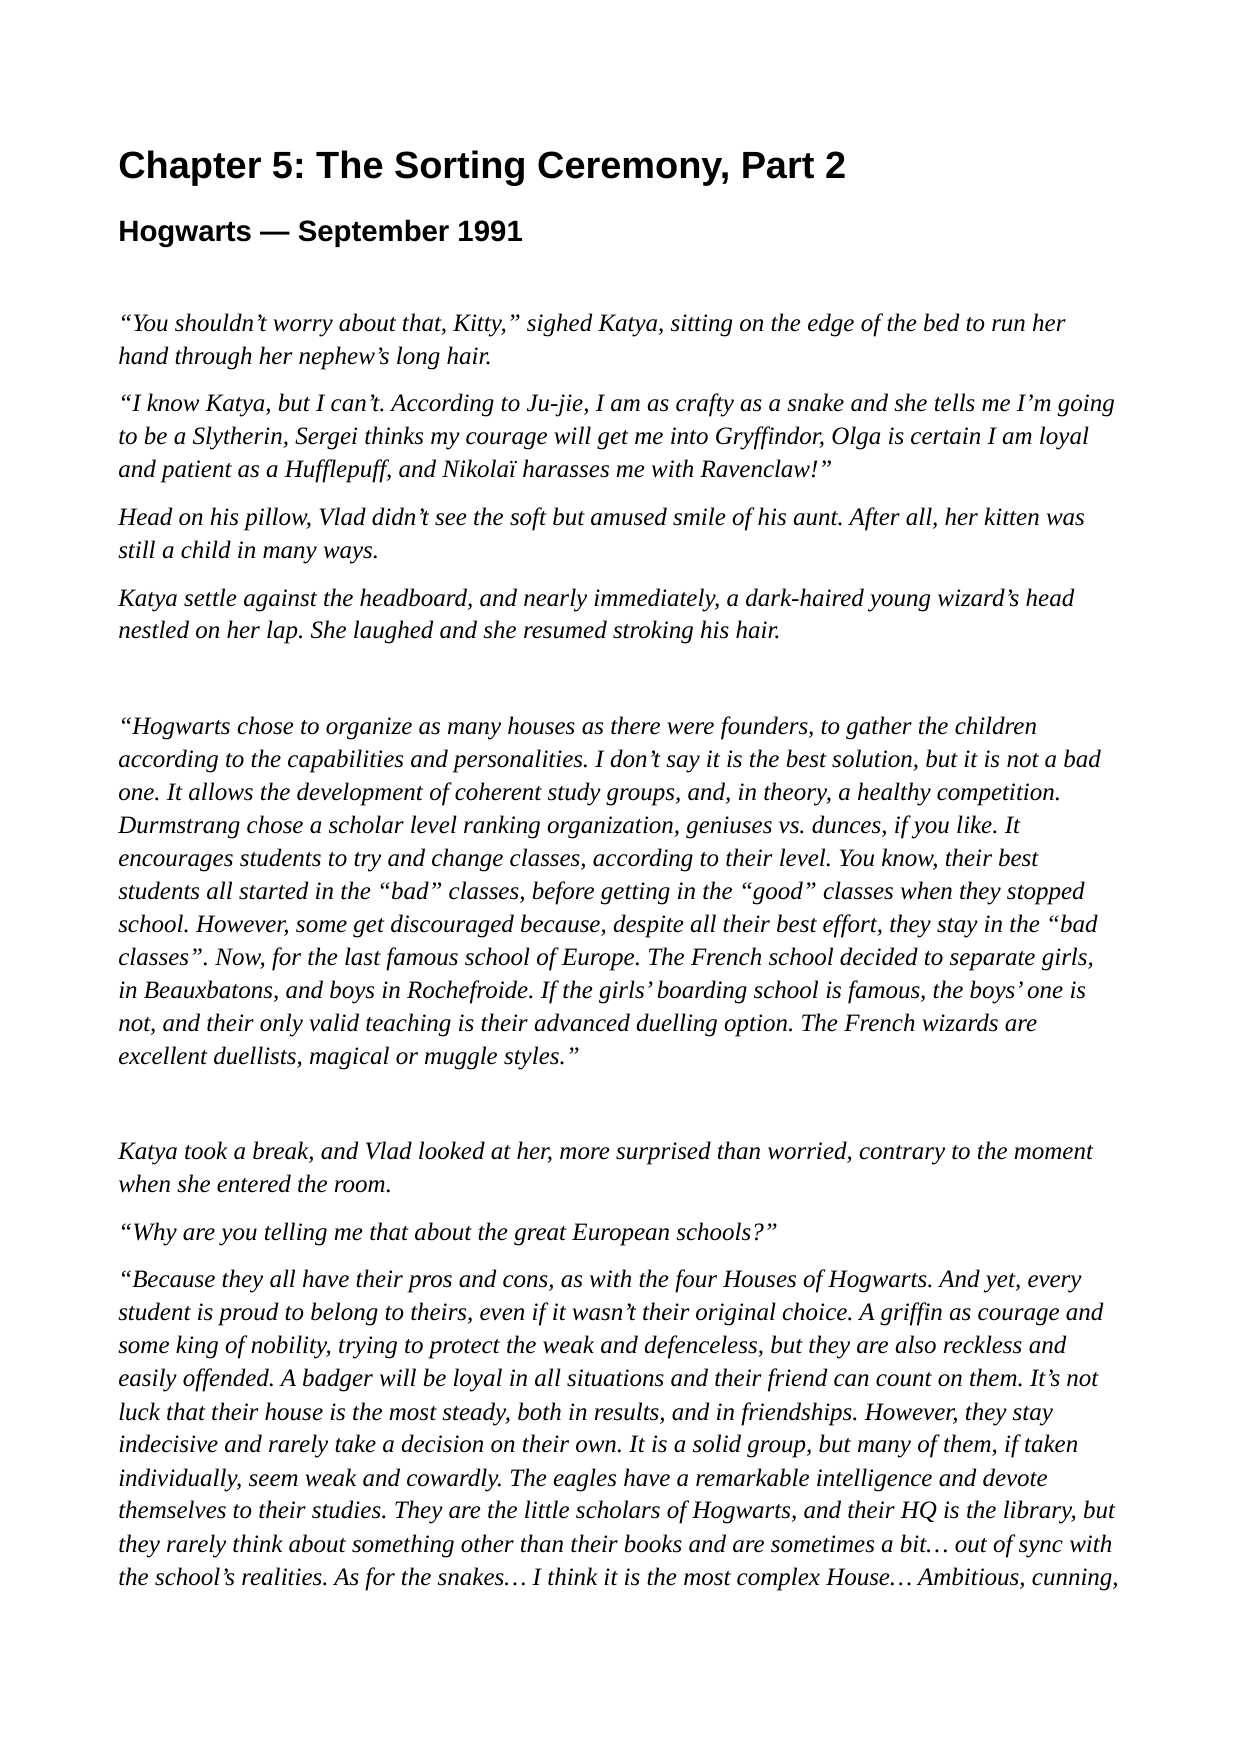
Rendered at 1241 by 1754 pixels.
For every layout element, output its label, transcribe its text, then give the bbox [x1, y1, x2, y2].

text “Because they all have their pros and cons, as with the four Houses of Hogwarts. And yet, every student is proud to belong to theirs, even if it wasn’t their original choice. A griffin as courage and some king of nobility, trying to protect the weak and defenceless, but they are also reckless and easily offended. A badger will be loyal in all situations and their friend can count on them. It’s not luck that their house is the most steady, both in results, and in friendships. However, they stay indecisive and rarely take a decision on their own. It is a solid group, but many of them, if taken individually, seem weak and cowardly. The eagles have a remarkable intelligence and devote themselves to their studies. They are the little scholars of Hogwarts, and their HQ is the library, but they rarely think about something other than their books and are sometimes a bit… out of sync with the school’s realities. As for the snakes… I think it is the most complex House… Ambitious, cunning, [118, 1264, 1122, 1590]
text “You shouldn’t worry about that, Kitty,” sighed Katya, sitting on the edge of the bed to run her hand through her nephew’s long hair. [118, 308, 1122, 369]
subtitle Chapter 5: The Sorting Ceremony, Part 2 [118, 143, 1122, 187]
text Katya settle against the headboard, and nearly immediately, a dark-haired young wizard’s head nestled on her lap. She laughed and she resumed stroking his hair. [118, 583, 1122, 644]
text “Why are you telling me that about the great European schools?” [118, 1217, 1122, 1246]
text Head on his pillow, Vlad didn’t see the soft but amused smile of his aunt. After all, her kitten was still a child in many ways. [118, 502, 1122, 564]
text Katya took a break, and Vlad looked at her, more surprised than worried, contrary to the moment when she entered the room. [118, 1136, 1122, 1198]
text “Hogwarts chose to organize as many houses as there were founders, to gather the children according to the capabilities and personalities. I don’t say it is the best solution, but it is not a bad one. It allows the development of coherent study groups, and, in theory, a healthy competition. Durmstrang chose a scholar level ranking organization, geniuses vs. dunces, if you like. It encourages students to try and change classes, according to their level. You know, their best students all started in the “bad” classes, before getting in the “good” classes when they stopped school. However, some get discouraged because, despite all their best effort, they stay in the “bad classes”. Now, for the last famous school of Europe. The French school decided to separate girls, in Beauxbatons, and boys in Rochefroide. If the girls’ boarding school is famous, the boys’ one is not, and their only valid teaching is their advanced duelling option. The French wizards are excellent duellists, magical or muggle styles.” [118, 711, 1122, 1070]
subtitle Hogwarts — September 1991 [118, 214, 1122, 248]
text “I know Katya, but I can’t. According to Ju-jie, I am as crafty as a snake and she tells me I’m going to be a Slytherin, Sergei thinks my courage will get me into Gryffindor, Olga is certain I am loyal and patient as a Hufflepuff, and Nikolaï harasses me with Ravenclaw!” [118, 388, 1122, 483]
